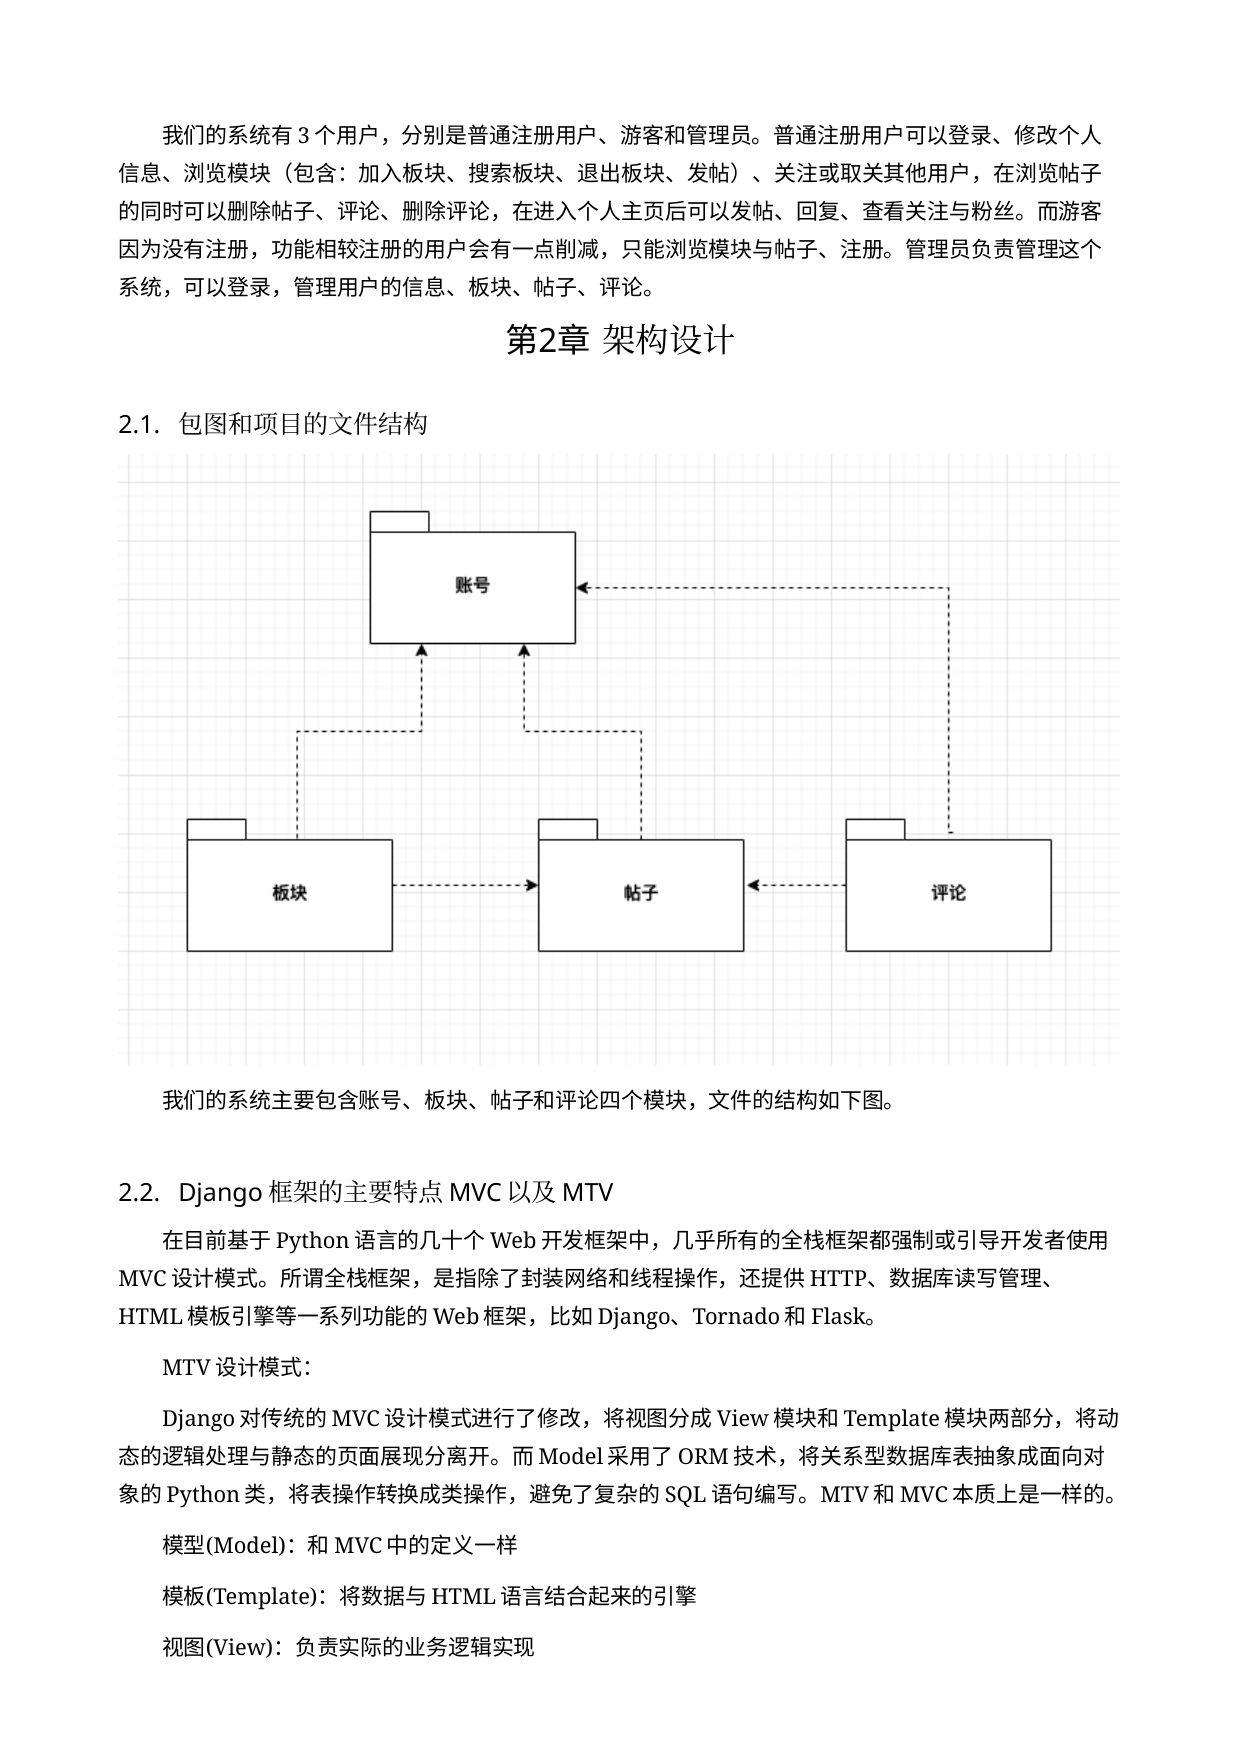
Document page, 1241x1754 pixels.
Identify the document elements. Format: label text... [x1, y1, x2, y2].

subtitle 架构设计 [118, 314, 1122, 363]
text 模型(Model)：和MVC中的定义一样 [118, 1528, 1122, 1559]
text MTV设计模式： [118, 1350, 1122, 1381]
text 模板(Template)：将数据与HTML语言结合起来的引擎 [118, 1579, 1122, 1611]
subtitle Django框架的主要特点 MVC以及MTV [118, 1173, 1122, 1209]
text 在目前基于Python语言的几十个Web开发框架中，几乎所有的全栈框架都强制或引导开发者使用MVC设计模式。所谓全栈框架，是指除了封装网络和线程操作，还提供HTTP、数据库读写管理、HTML模板引擎等一系列功能的Web框架，比如Django、Tornado和Flask。 [118, 1223, 1122, 1330]
text Django对传统的MVC设计模式进行了修改，将视图分成View模块和Template模块两部分，将动态的逻辑处理与静态的页面展现分离开。而Model采用了ORM技术，将关系型数据库表抽象成面向对象的Python类，将表操作转换成类操作，避免了复杂的SQL语句编写。MTV和MVC本质上是一样的。 [118, 1401, 1122, 1508]
text 我们的系统有3个用户，分别是普通注册用户、游客和管理员。普通注册用户可以登录、修改个人信息、浏览模块（包含：加入板块、搜索板块、退出板块、发帖）、关注或取关其他用户，在浏览帖子的同时可以删除帖子、评论、删除评论，在进入个人主页后可以发帖、回复、查看关注与粉丝。而游客因为没有注册，功能相较注册的用户会有一点削减，只能浏览模块与帖子、注册。管理员负责管理这个系统，可以登录，管理用户的信息、板块、帖子、评论。 [118, 118, 1122, 302]
text 我们的系统主要包含账号、板块、帖子和评论四个模块，文件的结构如下图。 [118, 1083, 1122, 1115]
subtitle 包图和项目的文件结构 [118, 405, 1122, 441]
text 视图(View)：负责实际的业务逻辑实现 [118, 1630, 1122, 1662]
